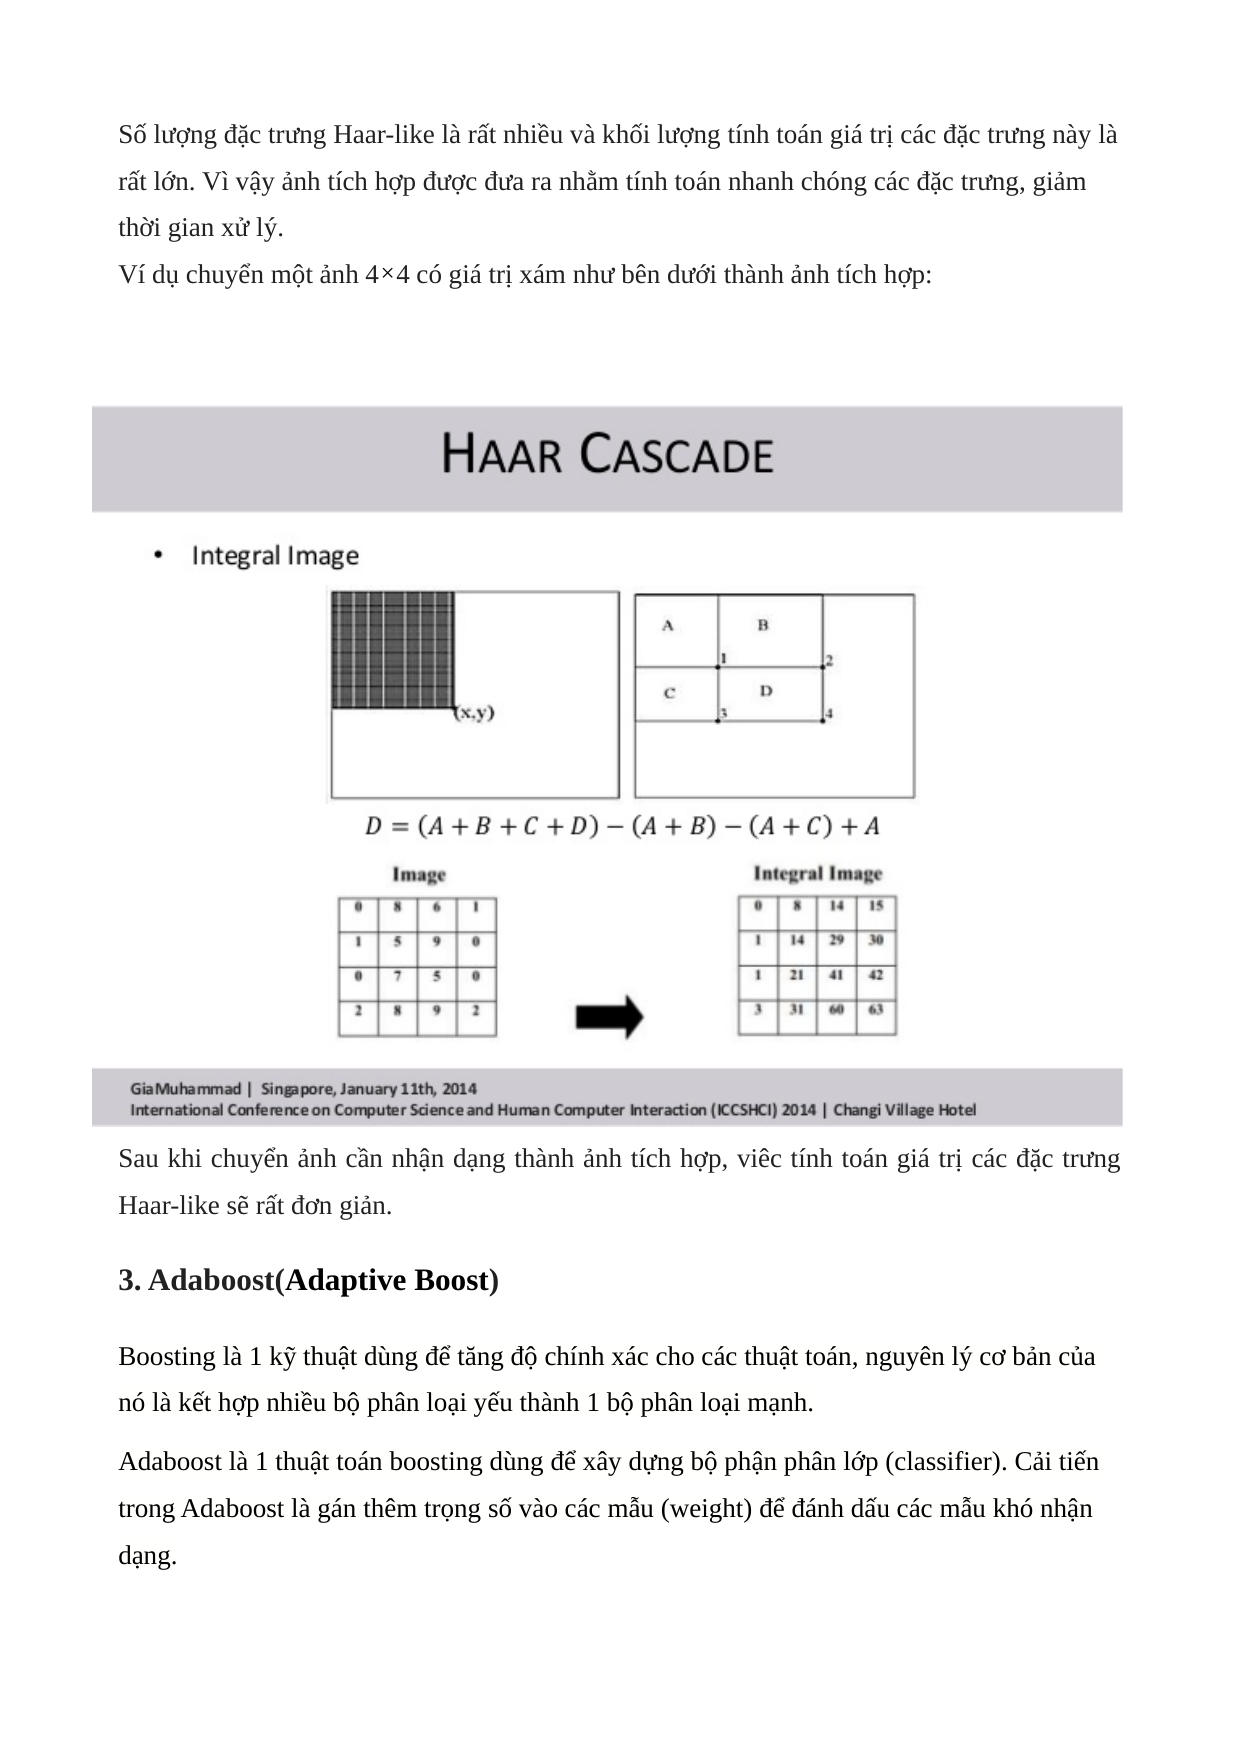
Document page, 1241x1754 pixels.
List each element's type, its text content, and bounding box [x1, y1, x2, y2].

text Adaboost là 1 thuật toán boosting dùng để xây dựng bộ phận phân lớp (classifier). Cải tiến trong Adaboost là gán thêm trọng số vào các mẫu (weight) để đánh dấu các mẫu khó nhận dạng. [118, 1445, 1122, 1570]
text Sau khi chuyển ảnh cần nhận dạng thành ảnh tích hợp, viêc tính toán giá trị các đặc trưng Haar-like sẽ rất đơn giản. [118, 1127, 1122, 1220]
list Ví dụ chuyển một ảnh 44 có giá trị xám như bên dưới thành ảnh tích hợp: [118, 258, 1122, 289]
text 3. Adaboost(Adaptive Boost) [118, 1261, 1122, 1297]
picture [92, 353, 1123, 1127]
text Boosting là 1 kỹ thuật dùng để tăng độ chính xác cho các thuật toán, nguyên lý cơ bản của nó là kết hợp nhiều bộ phân loại yếu thành 1 bộ phân loại mạnh. [118, 1339, 1122, 1417]
list Số lượng đặc trưng Haar-like là rất nhiều và khối lượng tính toán giá trị các đặc trưng này là rất lớn. Vì vậy ảnh tích hợp được đưa ra nhằm tính toán nhanh chóng các đặc trưng, giảm thời gian xử lý. [118, 118, 1122, 243]
